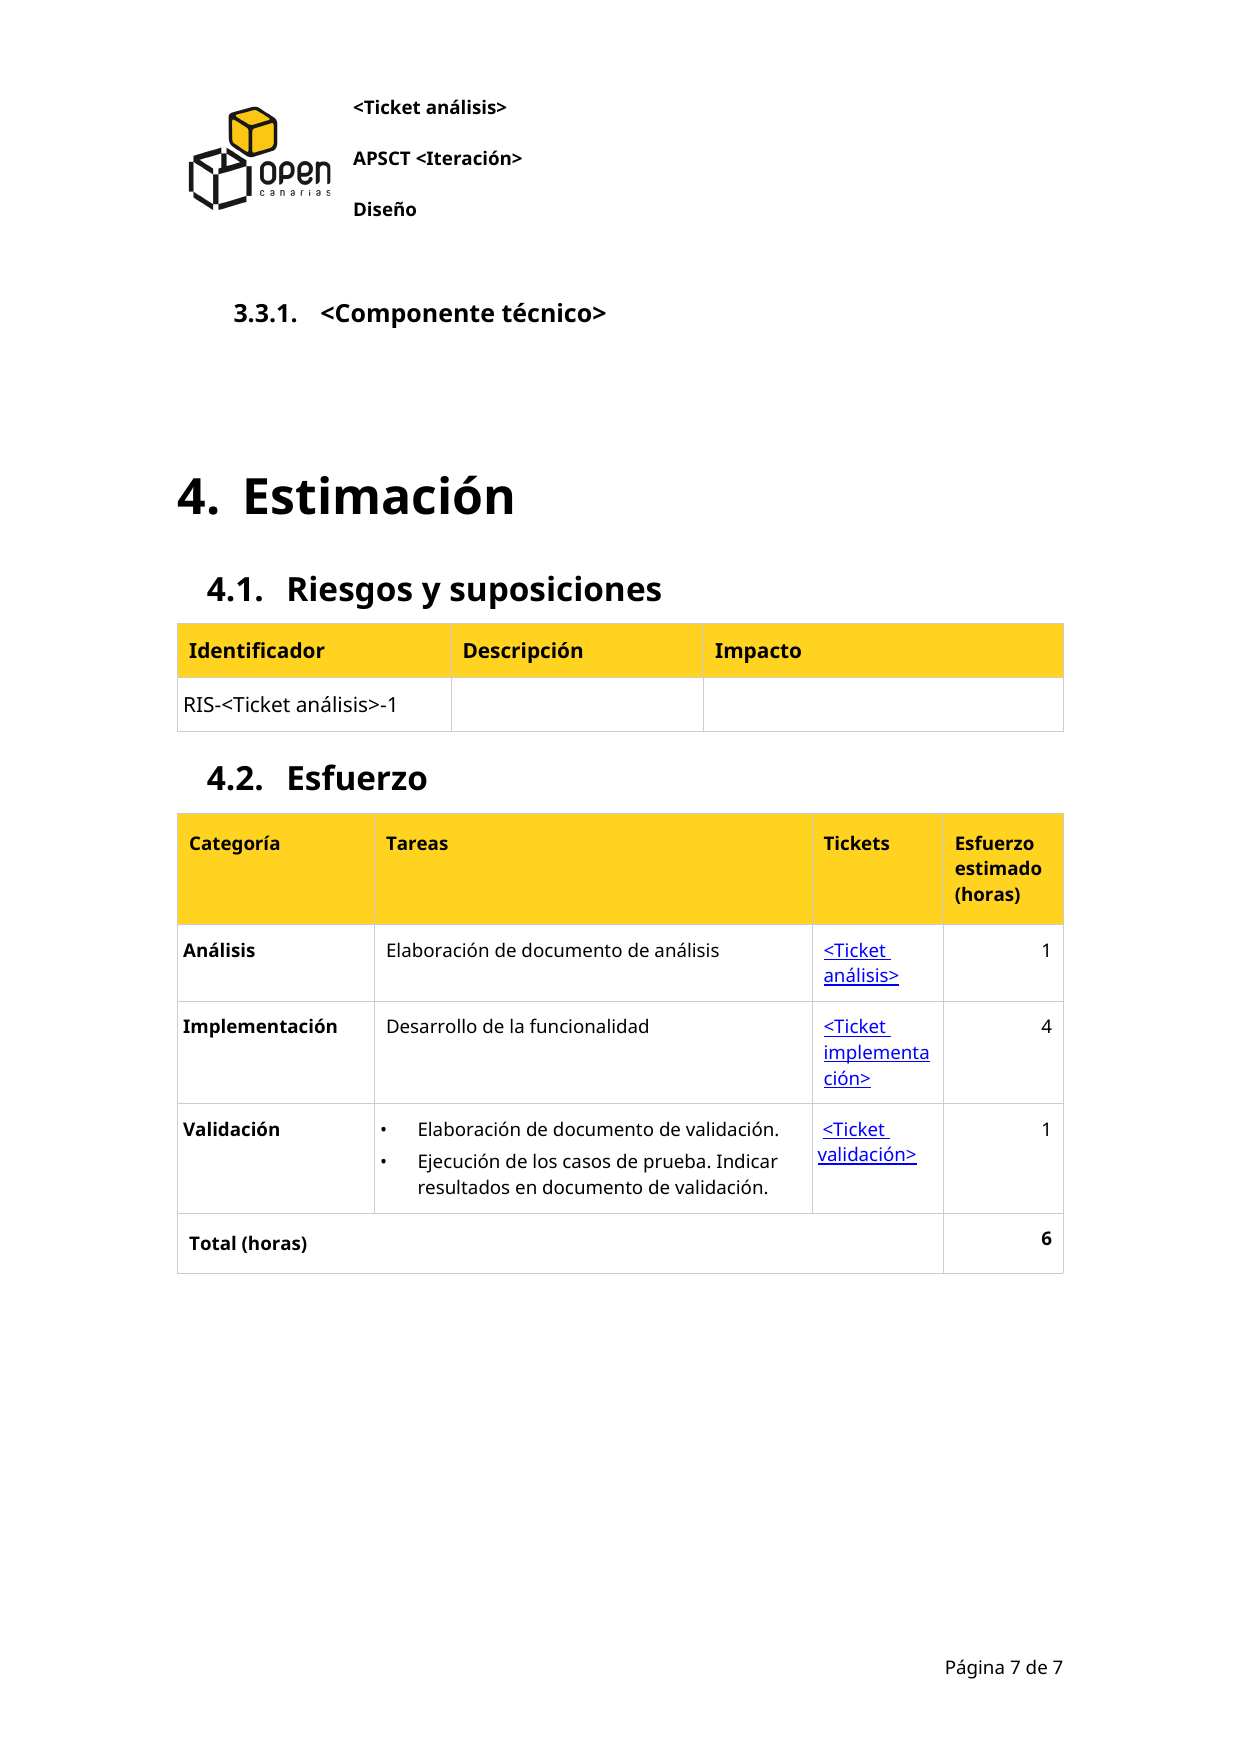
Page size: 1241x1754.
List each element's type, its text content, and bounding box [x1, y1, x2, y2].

table_header Descripción [452, 624, 703, 677]
table_header Categoría [178, 814, 374, 924]
table_cell 4 [944, 1002, 1063, 1103]
table_cell [704, 678, 1063, 731]
subtitle Estimación [177, 461, 1063, 529]
subtitle <Componente técnico> [177, 295, 1063, 329]
table_cell RIS-<Ticket análisis>-1 [178, 678, 451, 731]
table_header Tickets [813, 814, 943, 924]
table_cell [452, 678, 703, 731]
picture [188, 106, 331, 210]
table_cell 1 [944, 925, 1063, 1001]
table_cell Elaboración de documento de análisis [375, 925, 812, 1001]
table_cell <Ticket validación> [813, 1104, 943, 1212]
table_cell <Ticket análisis> [813, 925, 943, 1001]
subtitle Riesgos y suposiciones [177, 566, 1063, 611]
table_cell Validación [178, 1104, 374, 1212]
table_cell Desarrollo de la funcionalidad [375, 1002, 812, 1103]
table_header Impacto [704, 624, 1063, 677]
subtitle Esfuerzo [177, 755, 1063, 801]
table_cell 6 [944, 1214, 1063, 1273]
table_cell Implementación [178, 1002, 374, 1103]
table_cell Total (horas) [178, 1214, 943, 1273]
table_header Identificador [178, 624, 451, 677]
table_cell <Ticket implementación> [813, 1002, 943, 1103]
table_header Tareas [375, 814, 812, 924]
table_cell 1 [944, 1104, 1063, 1212]
table_header Esfuerzo estimado (horas) [944, 814, 1063, 924]
table_cell Elaboración de documento de validación. Ejecución de los casos de prueba. Indicar resultados en documento de validación. [375, 1104, 812, 1212]
table_cell Análisis [178, 925, 374, 1001]
